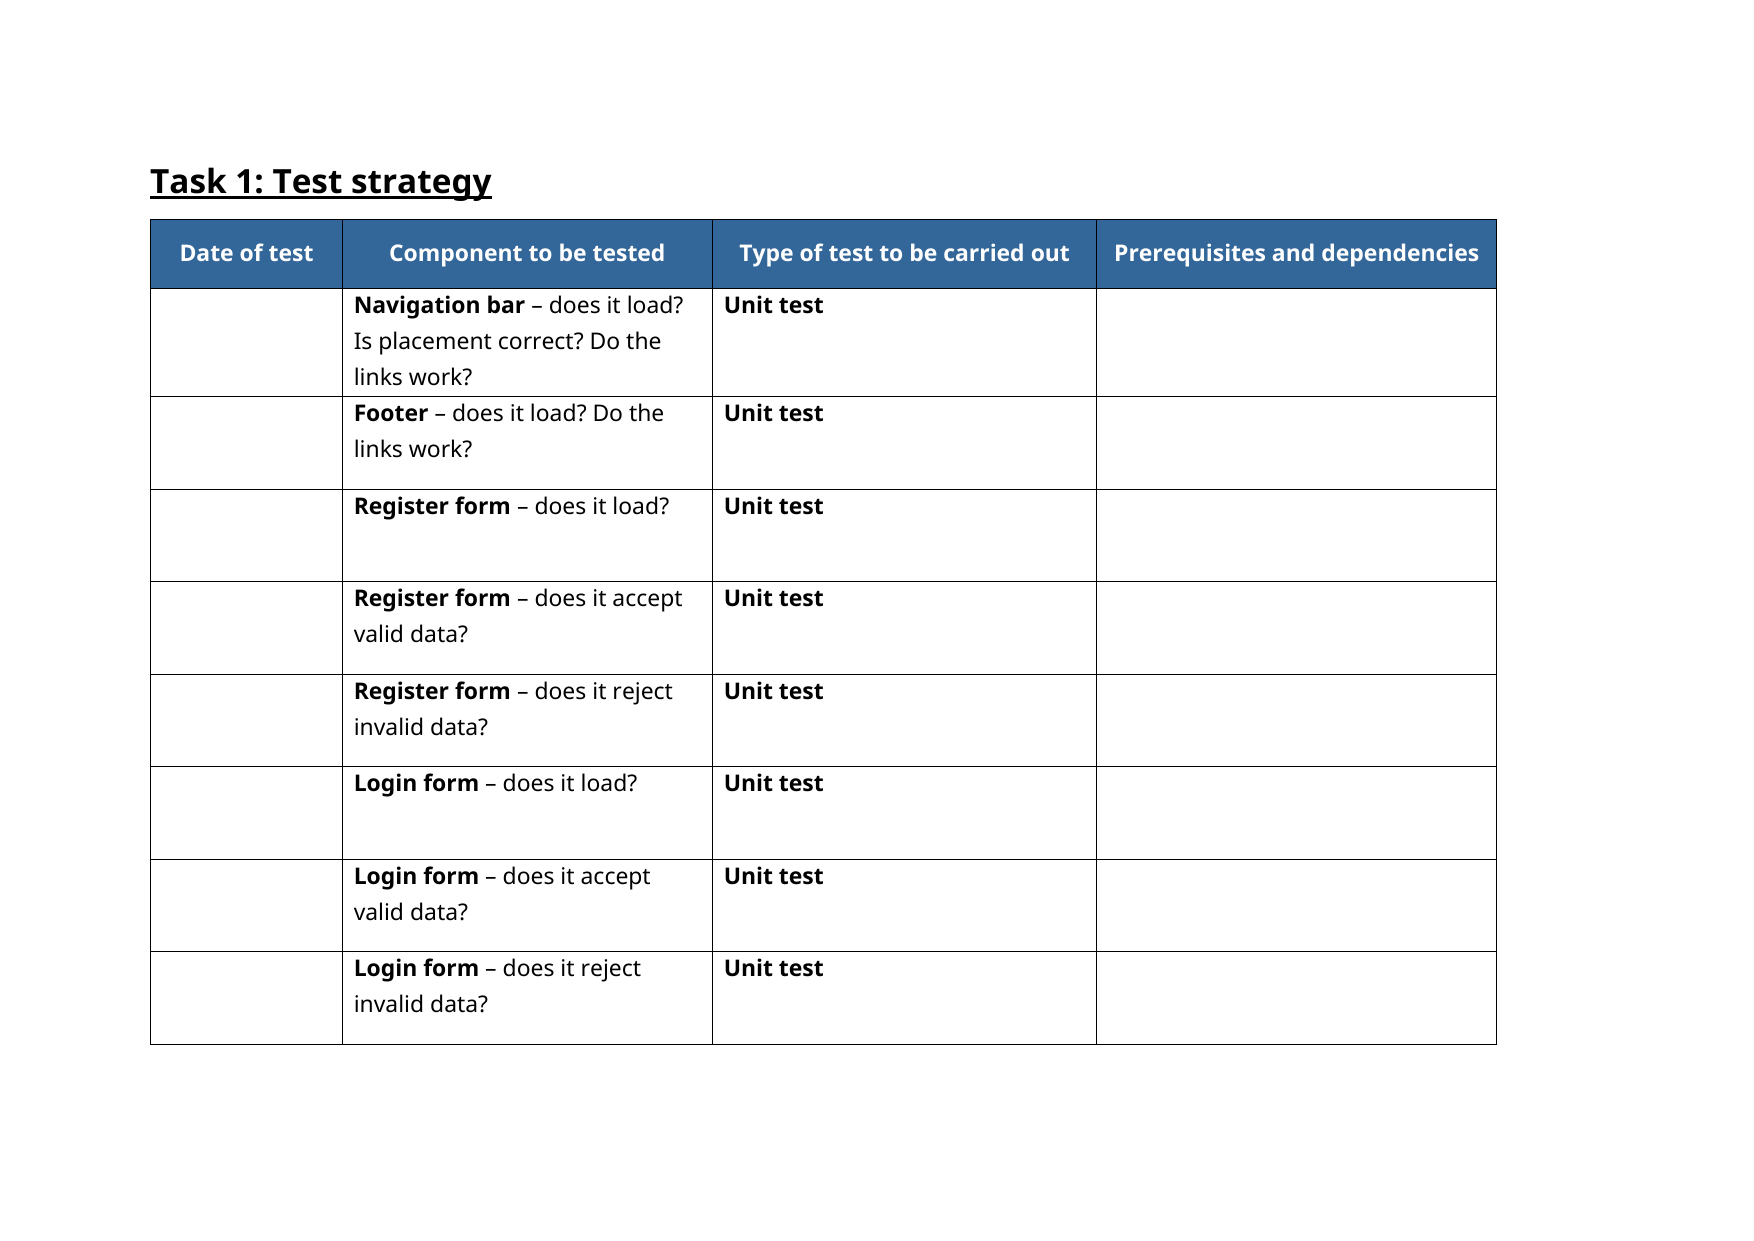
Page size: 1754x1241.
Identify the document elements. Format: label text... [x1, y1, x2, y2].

table_cell Login form – does it load? [343, 767, 712, 859]
table_cell [151, 289, 342, 396]
table_cell [151, 860, 342, 951]
table_cell Unit test [713, 860, 1096, 951]
table_cell Login form – does it reject invalid data? [343, 952, 712, 1044]
table_cell Register form – does it reject invalid data? [343, 675, 712, 766]
table_cell Register form – does it load? [343, 490, 712, 581]
table_cell [151, 675, 342, 766]
table_cell [1097, 952, 1496, 1044]
table_cell [151, 490, 342, 581]
table_cell Unit test [713, 675, 1096, 766]
table_cell Register form – does it accept valid data? [343, 582, 712, 674]
table_cell Unit test [713, 582, 1096, 674]
table_cell Unit test [713, 397, 1096, 489]
table_cell [1097, 675, 1496, 766]
table_cell [1097, 289, 1496, 396]
table_cell [1097, 397, 1496, 489]
table_header Prerequisites and dependencies [1097, 220, 1496, 288]
table_header Component to be tested [343, 220, 712, 288]
table_cell Footer – does it load? Do the links work? [343, 397, 712, 489]
table_cell [1097, 582, 1496, 674]
table_cell Unit test [713, 490, 1096, 581]
table_cell Unit test [713, 952, 1096, 1044]
table_cell [1097, 767, 1496, 859]
table_cell [151, 582, 342, 674]
table_cell [151, 767, 342, 859]
table_header Date of test [151, 220, 342, 288]
table_header Type of test to be carried out [713, 220, 1096, 288]
table_cell [1097, 490, 1496, 581]
table_cell Navigation bar – does it load? Is placement correct? Do the links work? [343, 289, 712, 396]
table_cell Login form – does it accept valid data? [343, 860, 712, 951]
table_cell [1097, 860, 1496, 951]
text Task 1: Test strategy [150, 158, 1604, 204]
table_cell Unit test [713, 767, 1096, 859]
table_cell Unit test [713, 289, 1096, 396]
table_cell [151, 952, 342, 1044]
table_cell [151, 397, 342, 489]
